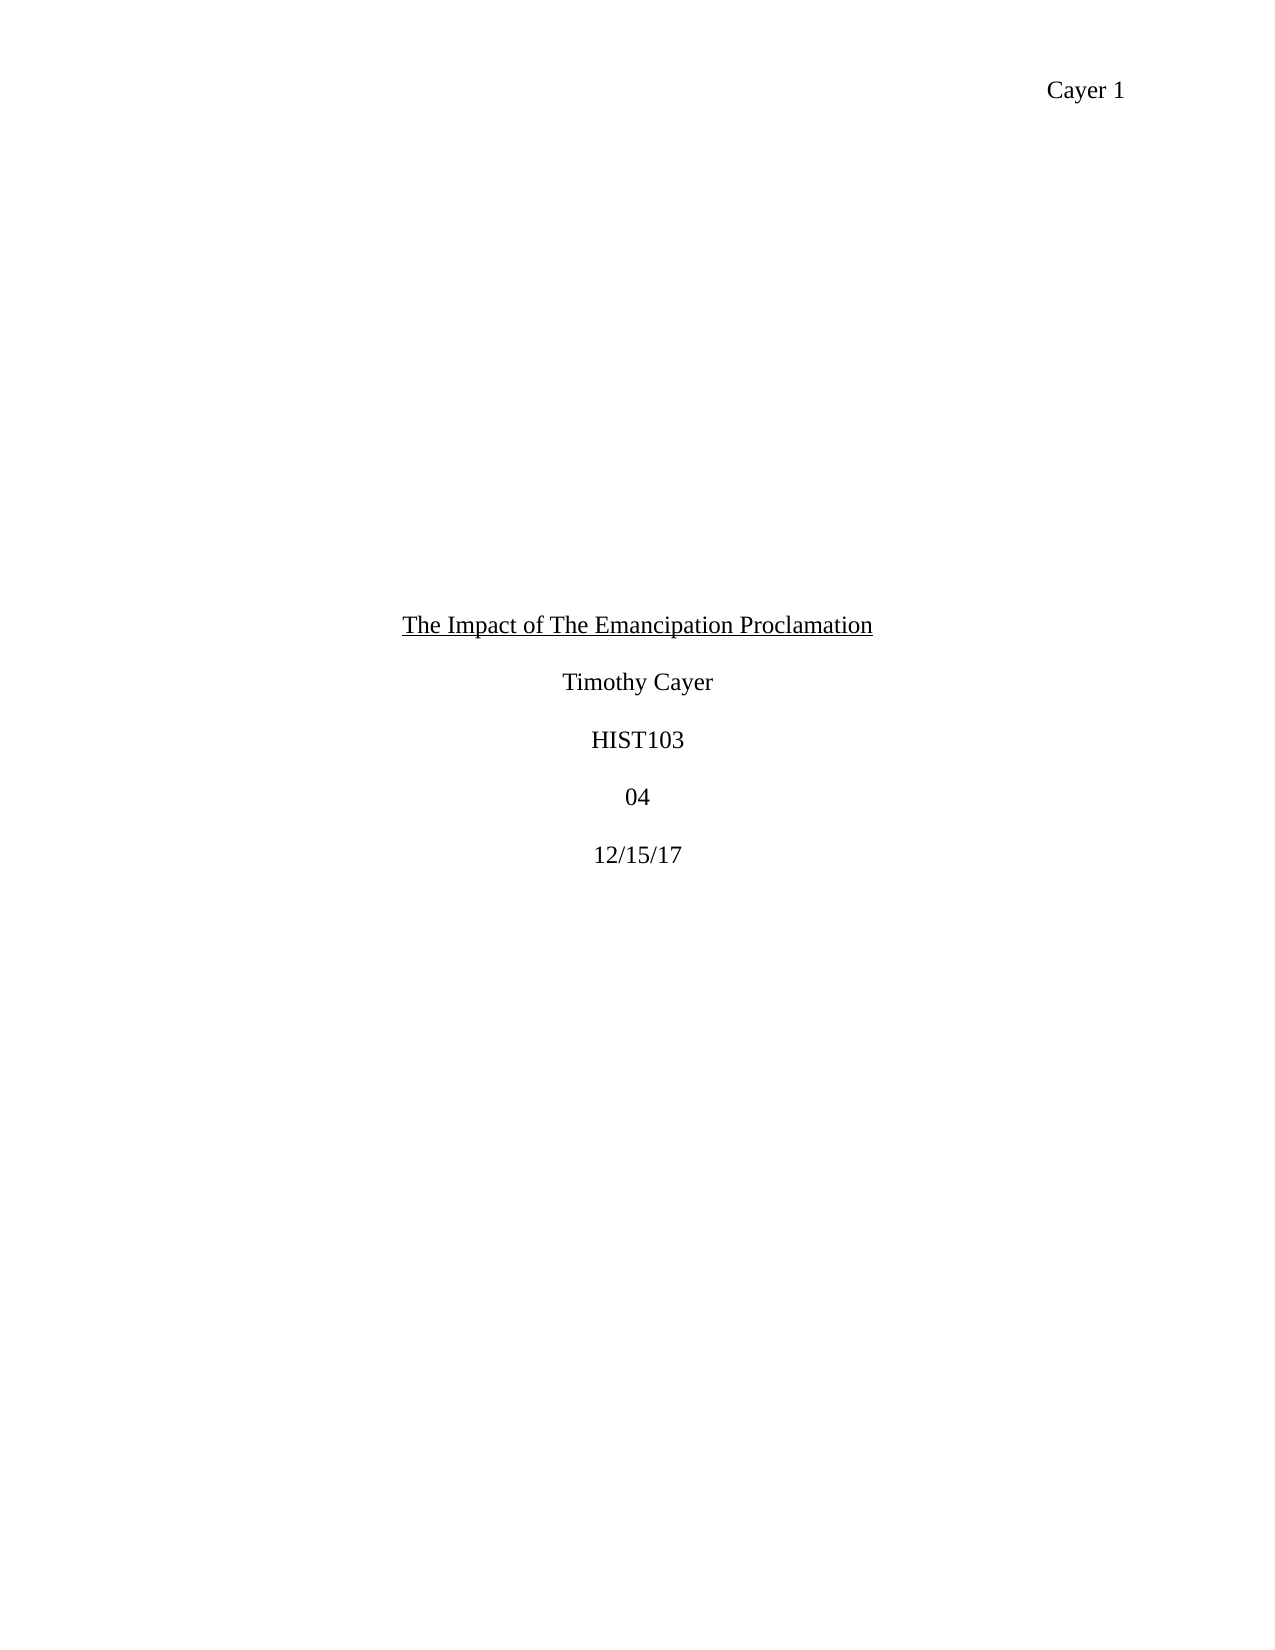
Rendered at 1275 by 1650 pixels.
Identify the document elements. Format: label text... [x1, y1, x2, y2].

text 04 [150, 782, 1125, 811]
text 12/15/17 [150, 840, 1125, 869]
text Timothy Cayer [150, 667, 1125, 696]
text The Impact of The Emancipation Proclamation [150, 610, 1125, 639]
text HIST103 [150, 725, 1125, 754]
